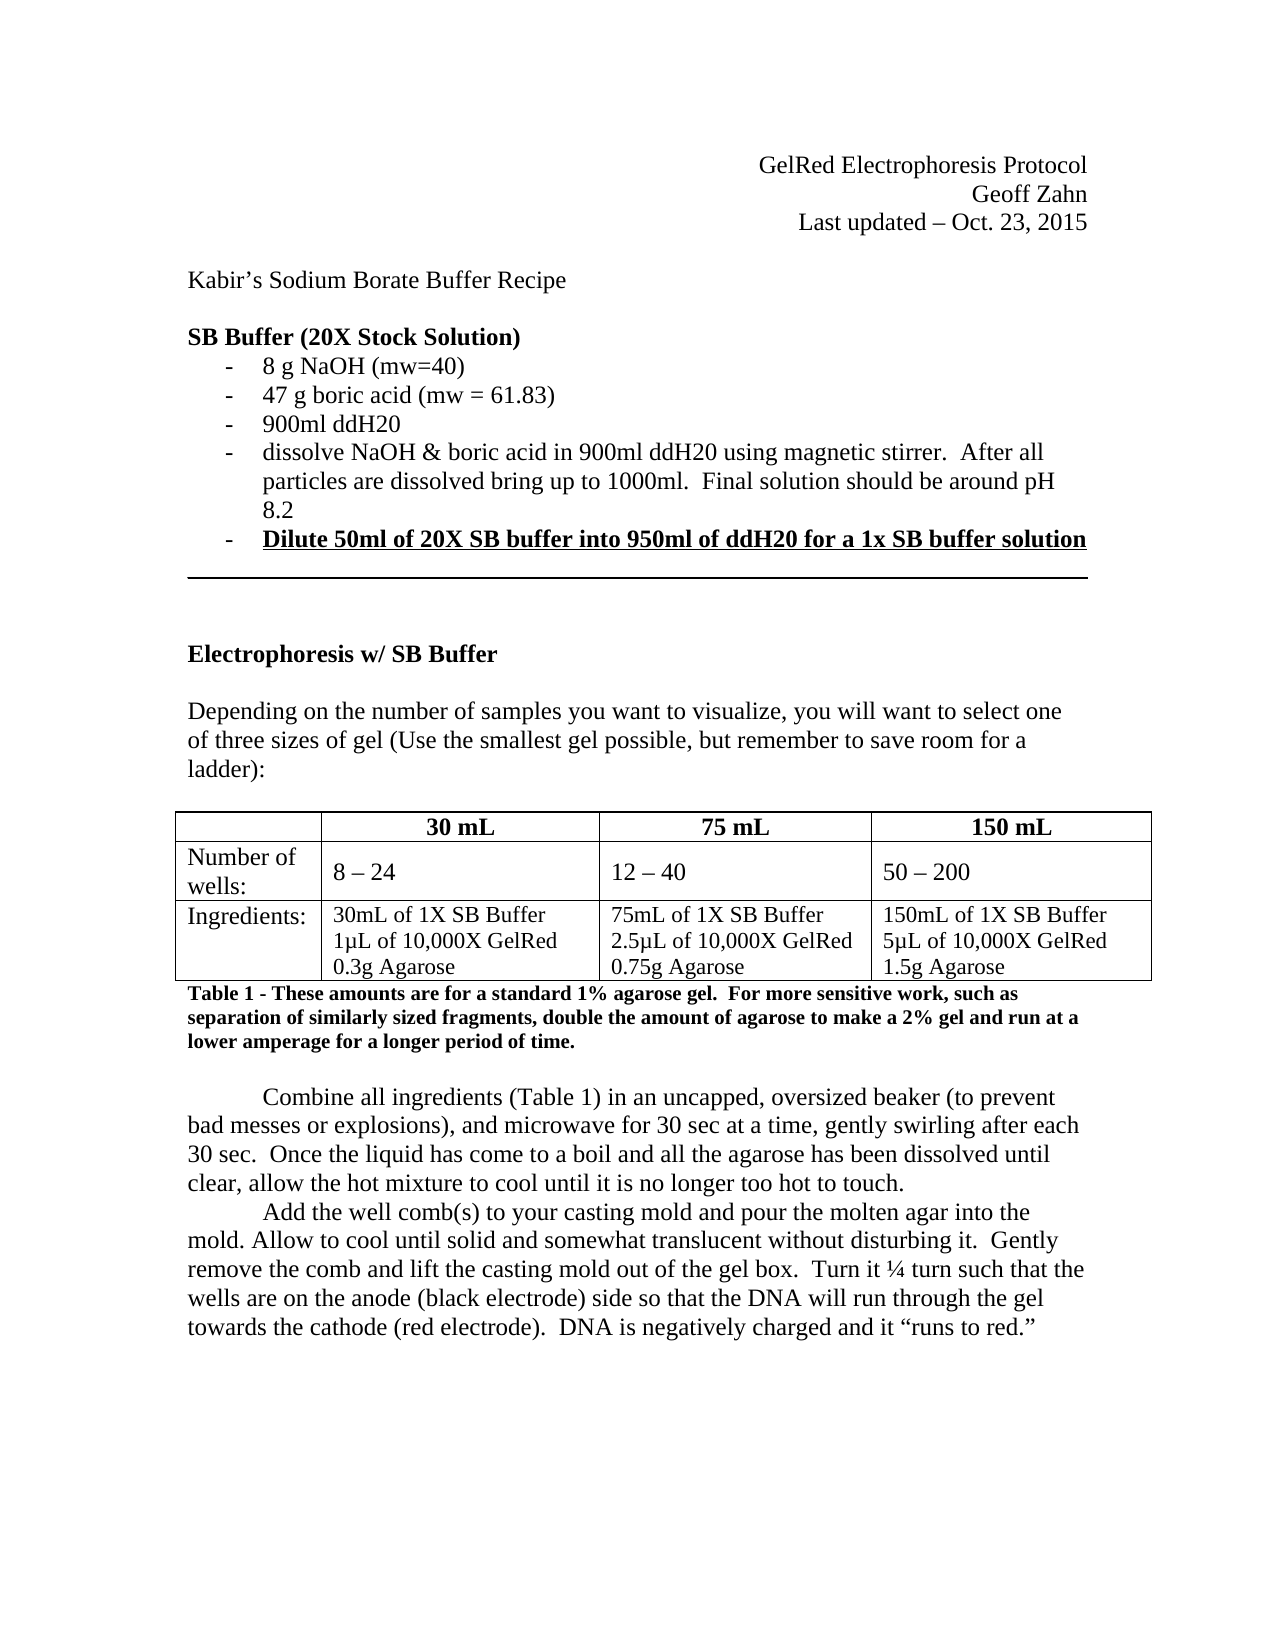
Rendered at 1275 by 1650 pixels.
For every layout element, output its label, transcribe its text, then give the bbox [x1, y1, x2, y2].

table_cell 75mL of 1X SB Buffer 2.5µL of 10,000X GelRed 0.75g Agarose [600, 901, 871, 980]
table_header 30 mL [322, 813, 599, 841]
list 900ml ddH20 [225, 409, 1087, 437]
text Add the well comb(s) to your casting mold and pour the molten agar into the mold. Allow to cool until solid and somewhat translucent without disturbing it. Gently remove the comb and lift the casting mold out of the gel box. Turn it ¼ turn such that the wells are on the anode (black electrode) side so that the DNA will run through the gel towards the cathode (red electrode). DNA is negatively charged and it “runs to red.” [187, 1197, 1087, 1341]
table_header 150 mL [872, 813, 1151, 841]
table_cell Number of wells: [176, 842, 321, 900]
table_cell 12 – 40 [600, 842, 871, 900]
table_header [176, 813, 321, 841]
text Electrophoresis w/ SB Buffer [187, 639, 1087, 667]
list dissolve NaOH & boric acid in 900ml ddH20 using magnetic stirrer. After all particles are dissolved bring up to 1000ml. Final solution should be around pH 8.2 [225, 437, 1087, 524]
text GelRed Electrophoresis Protocol [187, 150, 1087, 179]
list Dilute 50ml of 20X SB buffer into 950ml of ddH20 for a 1x SB buffer solution [225, 524, 1087, 552]
list 8 g NaOH (mw=40) [225, 351, 1087, 380]
table_cell 50 – 200 [872, 842, 1151, 900]
table_cell 150mL of 1X SB Buffer 5µL of 10,000X GelRed 1.5g Agarose [872, 901, 1151, 980]
table_cell Ingredients: [176, 901, 321, 980]
table_header 75 mL [600, 813, 871, 841]
text Table 1 - These amounts are for a standard 1% agarose gel. For more sensitive work, such as separation of similarly sized fragments, double the amount of agarose to make a 2% gel and run at a lower amperage for a longer period of time. [187, 981, 1087, 1053]
text ________________________________________________________________________ [187, 552, 1087, 577]
text Geoff Zahn [187, 179, 1087, 207]
text Depending on the number of samples you want to visualize, you will want to select one of three sizes of gel (Use the smallest gel possible, but remember to save room for a ladder): [187, 696, 1087, 782]
list 47 g boric acid (mw = 61.83) [225, 380, 1087, 409]
text Last updated – Oct. 23, 2015 [187, 207, 1087, 236]
text Combine all ingredients (Table 1) in an uncapped, oversized beaker (to prevent bad messes or explosions), and microwave for 30 sec at a time, gently swirling after each 30 sec. Once the liquid has come to a boil and all the agarose has been dissolved until clear, allow the hot mixture to cool until it is no longer too hot to touch. [187, 1082, 1087, 1197]
text SB Buffer (20X Stock Solution) [187, 322, 1087, 351]
text Kabir’s Sodium Borate Buffer Recipe [187, 265, 1087, 294]
table_cell 8 – 24 [322, 842, 599, 900]
table_cell 30mL of 1X SB Buffer 1µL of 10,000X GelRed 0.3g Agarose [322, 901, 599, 980]
